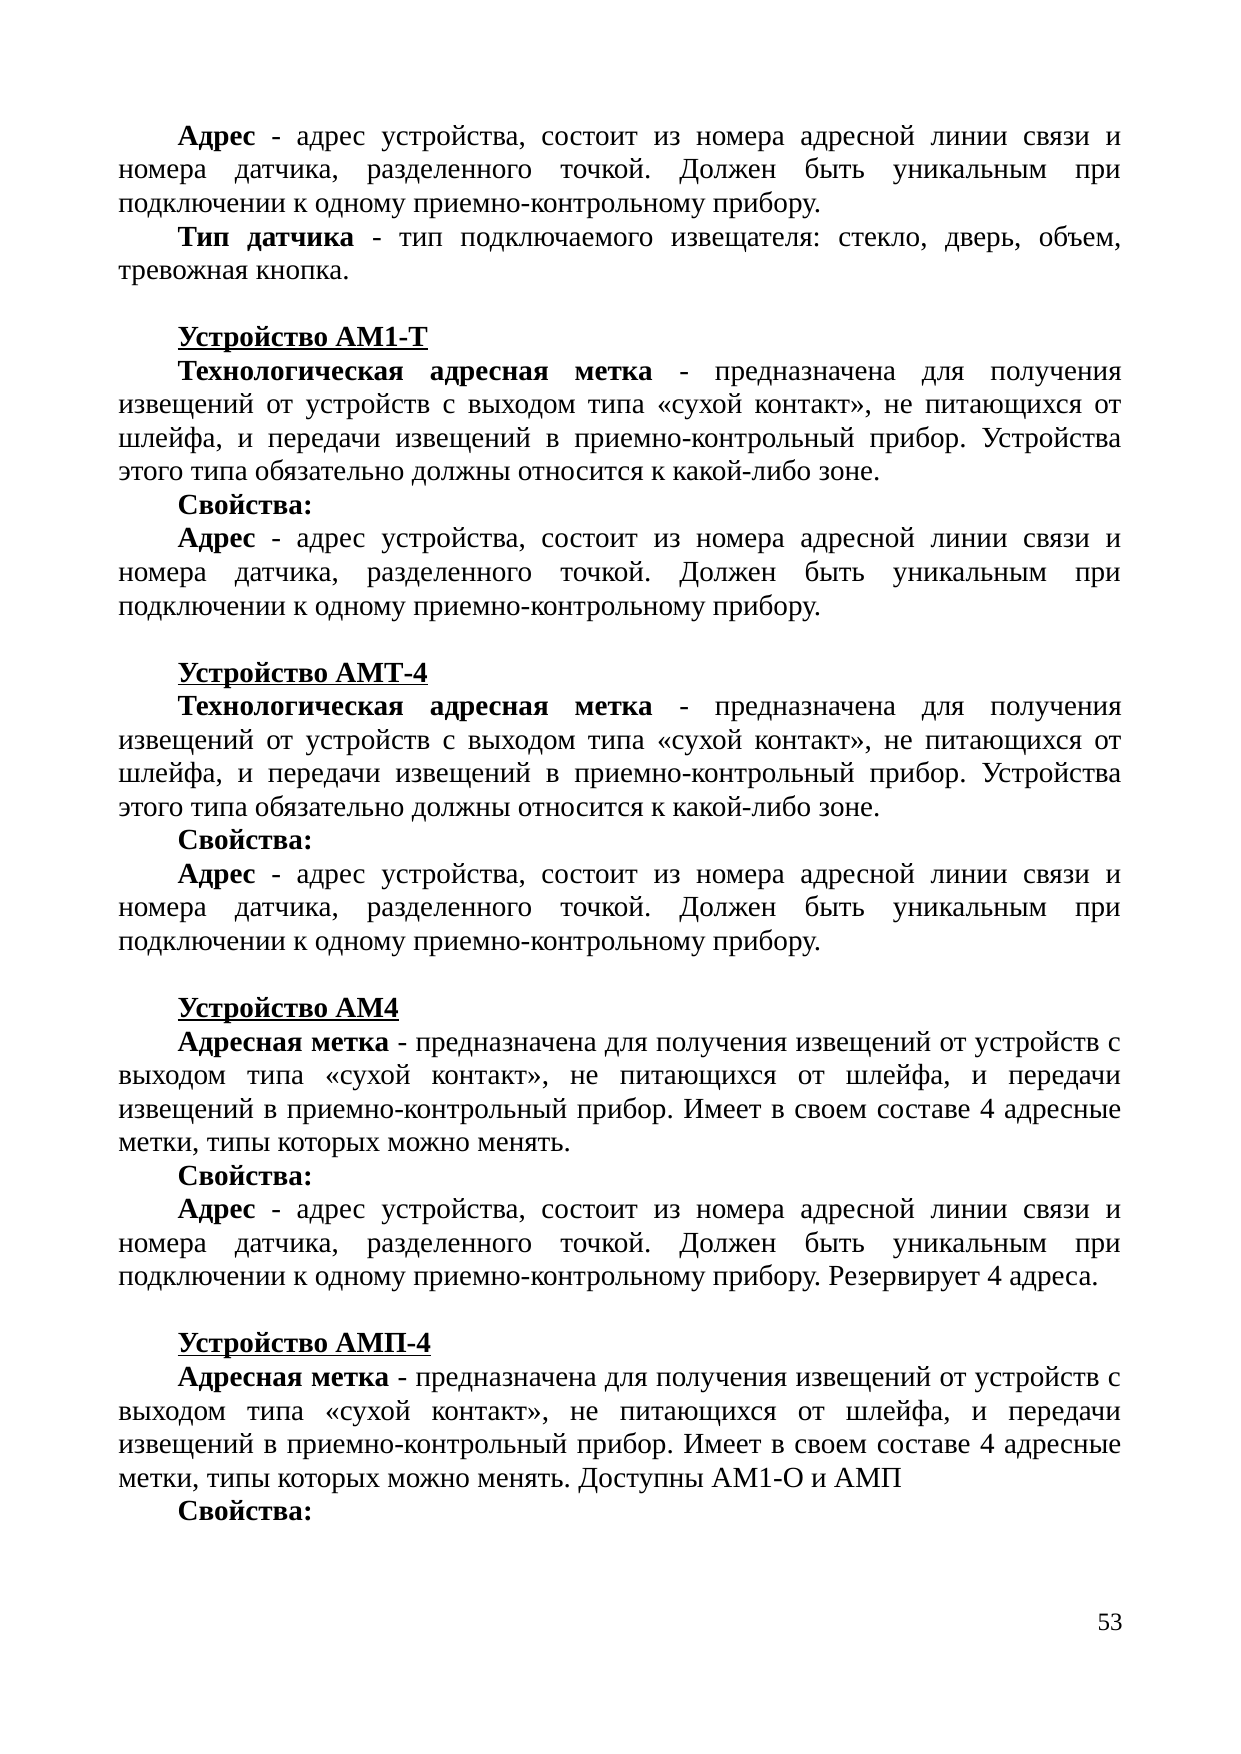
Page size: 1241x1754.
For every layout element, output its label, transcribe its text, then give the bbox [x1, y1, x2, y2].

text Свойства: [118, 822, 1122, 856]
text Адрес - адрес устройства, состоит из номера адресной линии связи и номера датчика, разделенного точкой. Должен быть уникальным при подключении к одному приемно-контрольному прибору. [118, 856, 1122, 957]
text Устройство АМТ-4 [118, 621, 1122, 688]
text Свойства: [118, 487, 1122, 521]
text Адресная метка - предназначена для получения извещений от устройств с выходом типа «сухой контакт», не питающихся от шлейфа, и передачи извещений в приемно-контрольный прибор. Имеет в своем составе 4 адресные метки, типы которых можно менять. Доступны АМ1-О и АМП [118, 1359, 1122, 1493]
text Технологическая адресная метка - предназначена для получения извещений от устройств с выходом типа «сухой контакт», не питающихся от шлейфа, и передачи извещений в приемно-контрольный прибор. Устройства этого типа обязательно должны относится к какой-либо зоне. [118, 688, 1122, 822]
text Свойства: [118, 1158, 1122, 1191]
text Адрес - адрес устройства, состоит из номера адресной линии связи и номера датчика, разделенного точкой. Должен быть уникальным при подключении к одному приемно-контрольному прибору. [118, 118, 1122, 219]
text Адресная метка - предназначена для получения извещений от устройств с выходом типа «сухой контакт», не питающихся от шлейфа, и передачи извещений в приемно-контрольный прибор. Имеет в своем составе 4 адресные метки, типы которых можно менять. [118, 1024, 1122, 1158]
text Свойства: [118, 1493, 1122, 1527]
text Технологическая адресная метка - предназначена для получения извещений от устройств с выходом типа «сухой контакт», не питающихся от шлейфа, и передачи извещений в приемно-контрольный прибор. Устройства этого типа обязательно должны относится к какой-либо зоне. [118, 353, 1122, 487]
text Адрес - адрес устройства, состоит из номера адресной линии связи и номера датчика, разделенного точкой. Должен быть уникальным при подключении к одному приемно-контрольному прибору. [118, 521, 1122, 621]
text Устройство АМ4 [118, 957, 1122, 1024]
text Тип датчика - тип подключаемого извещателя: стекло, дверь, объем, тревожная кнопка. [118, 219, 1122, 286]
text Устройство АМ1-Т [118, 286, 1122, 353]
text Адрес - адрес устройства, состоит из номера адресной линии связи и номера датчика, разделенного точкой. Должен быть уникальным при подключении к одному приемно-контрольному прибору. Резервирует 4 адреса. [118, 1191, 1122, 1292]
text Устройство АМП-4 [118, 1292, 1122, 1359]
